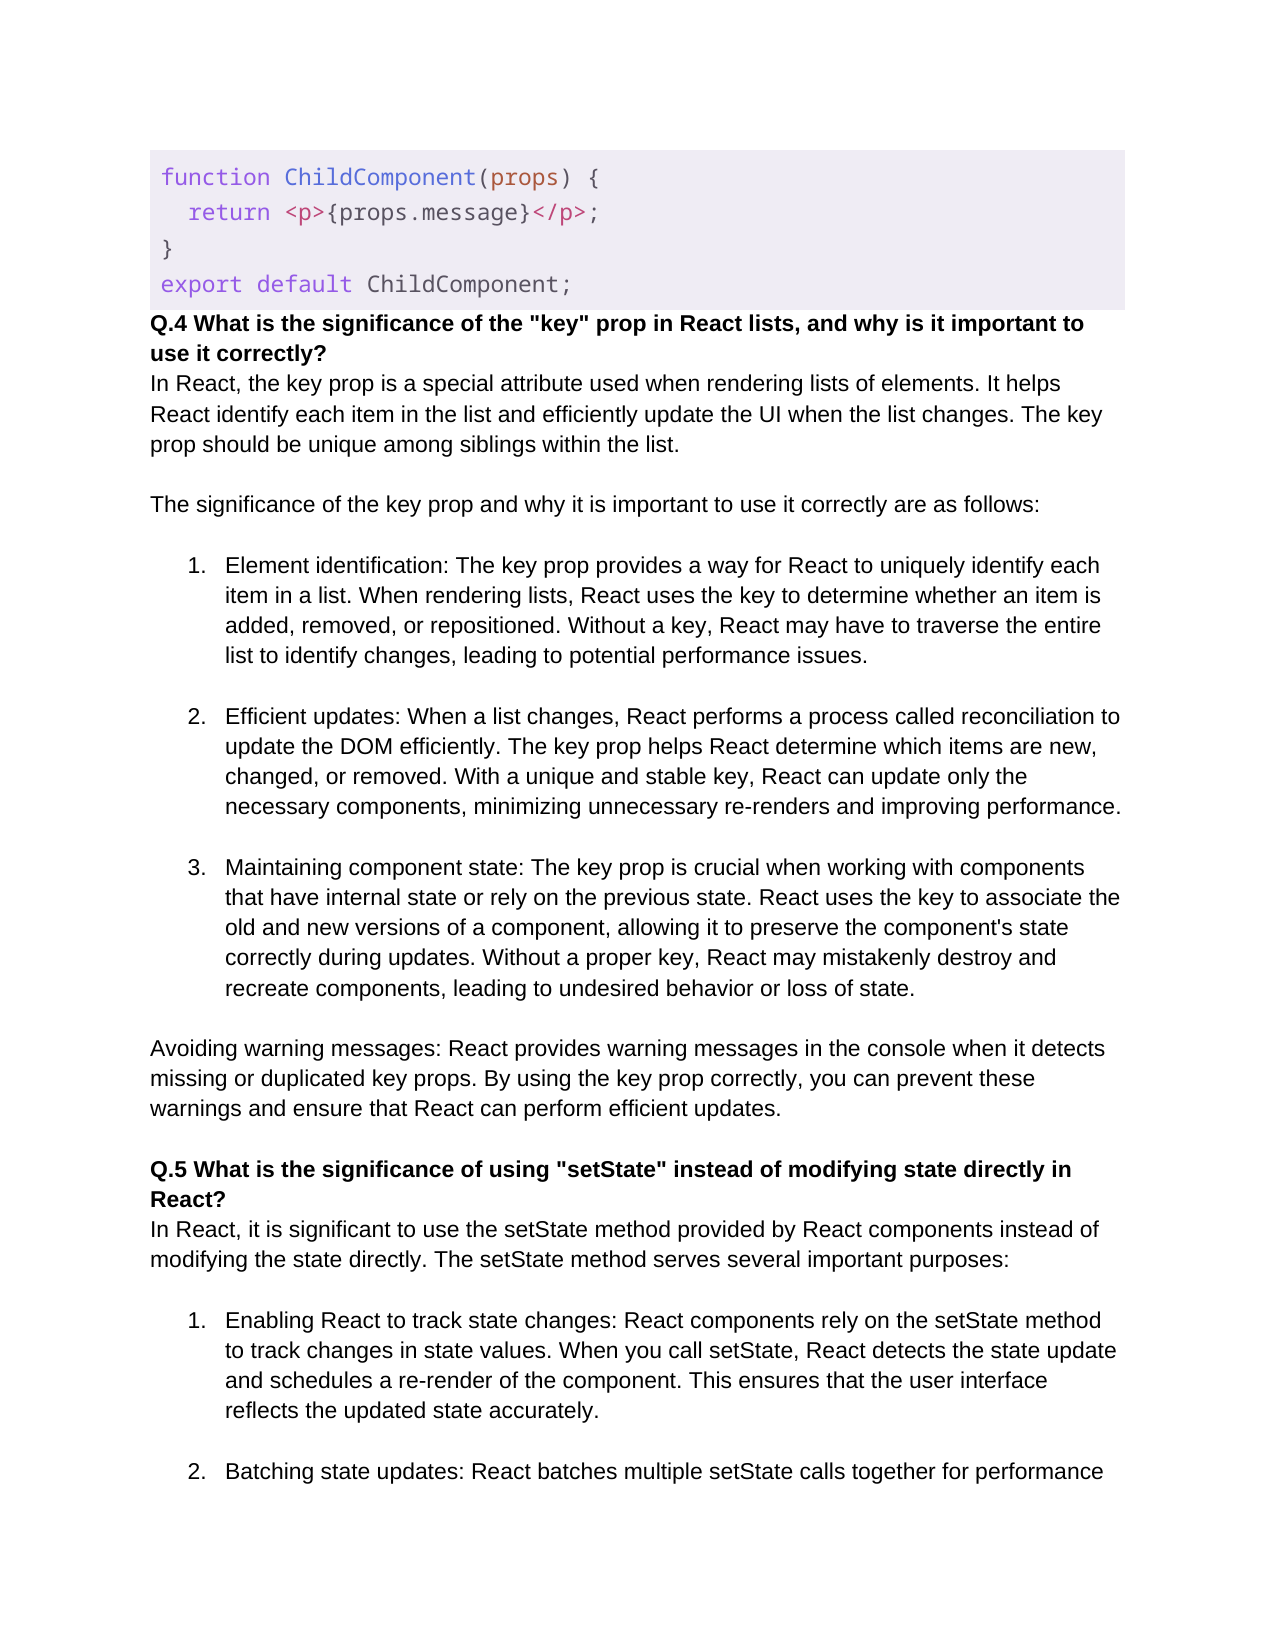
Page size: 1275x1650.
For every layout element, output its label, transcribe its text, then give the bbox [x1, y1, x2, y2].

list Batching state updates: React batches multiple setState calls together for performance [187, 1458, 1125, 1484]
text Q.5 What is the significance of using "setState" instead of modifying state directly in React? [150, 1156, 1125, 1212]
table_header function ChildComponent(props) { return <p>{props.message}</p>; } export default ChildComponent; [150, 150, 1125, 310]
list Maintaining component state: The key prop is crucial when working with components that have internal state or rely on the previous state. React uses the key to associate the old and new versions of a component, allowing it to preserve the component's state correctly during updates. Without a proper key, React may mistakenly destroy and recreate components, leading to undesired behavior or loss of state. [187, 854, 1125, 1001]
text In React, it is significant to use the setState method provided by React components instead of modifying the state directly. The setState method serves several important purposes: [150, 1216, 1125, 1273]
list Element identification: The key prop provides a way for React to uniquely identify each item in a list. When rendering lists, React uses the key to determine whether an item is added, removed, or repositioned. Without a key, React may have to traverse the entire list to identify changes, leading to potential performance issues. [187, 552, 1125, 668]
text In React, the key prop is a special attribute used when rendering lists of elements. It helps React identify each item in the list and efficiently update the UI when the list changes. The key prop should be unique among siblings within the list. [150, 370, 1125, 457]
text The significance of the key prop and why it is important to use it correctly are as follows: [150, 491, 1125, 517]
list Enabling React to track state changes: React components rely on the setState method to track changes in state values. When you call setState, React detects the state update and schedules a re-render of the component. This ensures that the user interface reflects the updated state accurately. [187, 1307, 1125, 1424]
text Avoiding warning messages: React provides warning messages in the console when it detects missing or duplicated key props. By using the key prop correctly, you can prevent these warnings and ensure that React can perform efficient updates. [150, 1035, 1125, 1122]
text Q.4 What is the significance of the "key" prop in React lists, and why is it important to use it correctly? [150, 310, 1125, 366]
list Efficient updates: When a list changes, React performs a process called reconciliation to update the DOM efficiently. The key prop helps React determine which items are new, changed, or removed. With a unique and stable key, React can update only the necessary components, minimizing unnecessary re-renders and improving performance. [187, 703, 1125, 819]
